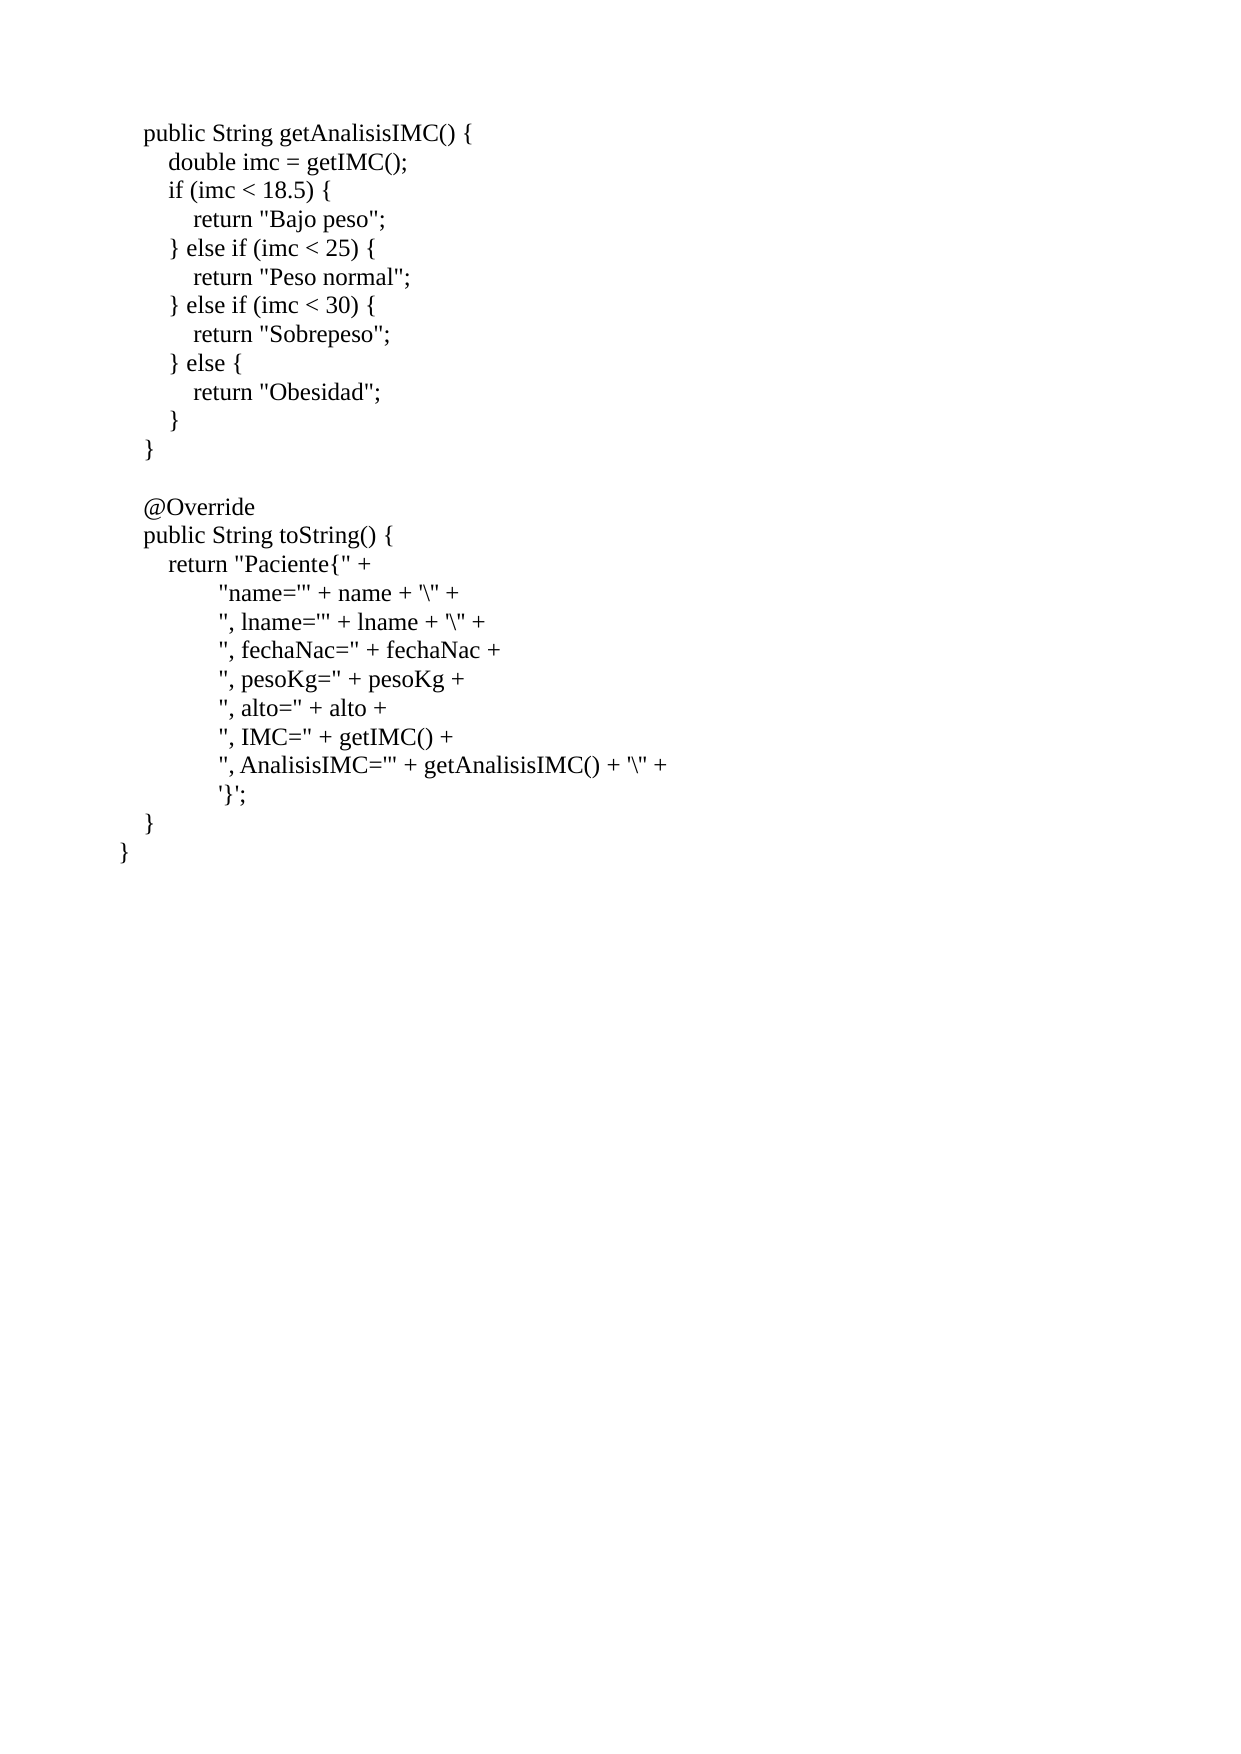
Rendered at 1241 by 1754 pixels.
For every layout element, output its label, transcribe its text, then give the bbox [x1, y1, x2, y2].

text '}'; [118, 779, 1122, 808]
text "name='" + name + '\'' + [118, 578, 1122, 607]
text double imc = getIMC(); [118, 147, 1122, 176]
text } [118, 406, 1122, 434]
text } else if (imc < 30) { [118, 291, 1122, 319]
text public String toString() { [118, 521, 1122, 549]
text return "Paciente{" + [118, 549, 1122, 578]
text if (imc < 18.5) { [118, 176, 1122, 204]
text } [118, 434, 1122, 463]
text return "Sobrepeso"; [118, 319, 1122, 348]
text ", pesoKg=" + pesoKg + [118, 664, 1122, 693]
text return "Bajo peso"; [118, 204, 1122, 233]
text } else { [118, 348, 1122, 377]
text ", IMC=" + getIMC() + [118, 722, 1122, 751]
text } else if (imc < 25) { [118, 233, 1122, 262]
text return "Peso normal"; [118, 262, 1122, 291]
text } [118, 808, 1122, 837]
text @Override [118, 492, 1122, 521]
text public String getAnalisisIMC() { [118, 118, 1122, 147]
text ", fechaNac=" + fechaNac + [118, 636, 1122, 664]
text } [118, 837, 1122, 866]
text ", alto=" + alto + [118, 693, 1122, 722]
text return "Obesidad"; [118, 377, 1122, 406]
text ", AnalisisIMC='" + getAnalisisIMC() + '\'' + [118, 751, 1122, 779]
text ", lname='" + lname + '\'' + [118, 607, 1122, 636]
